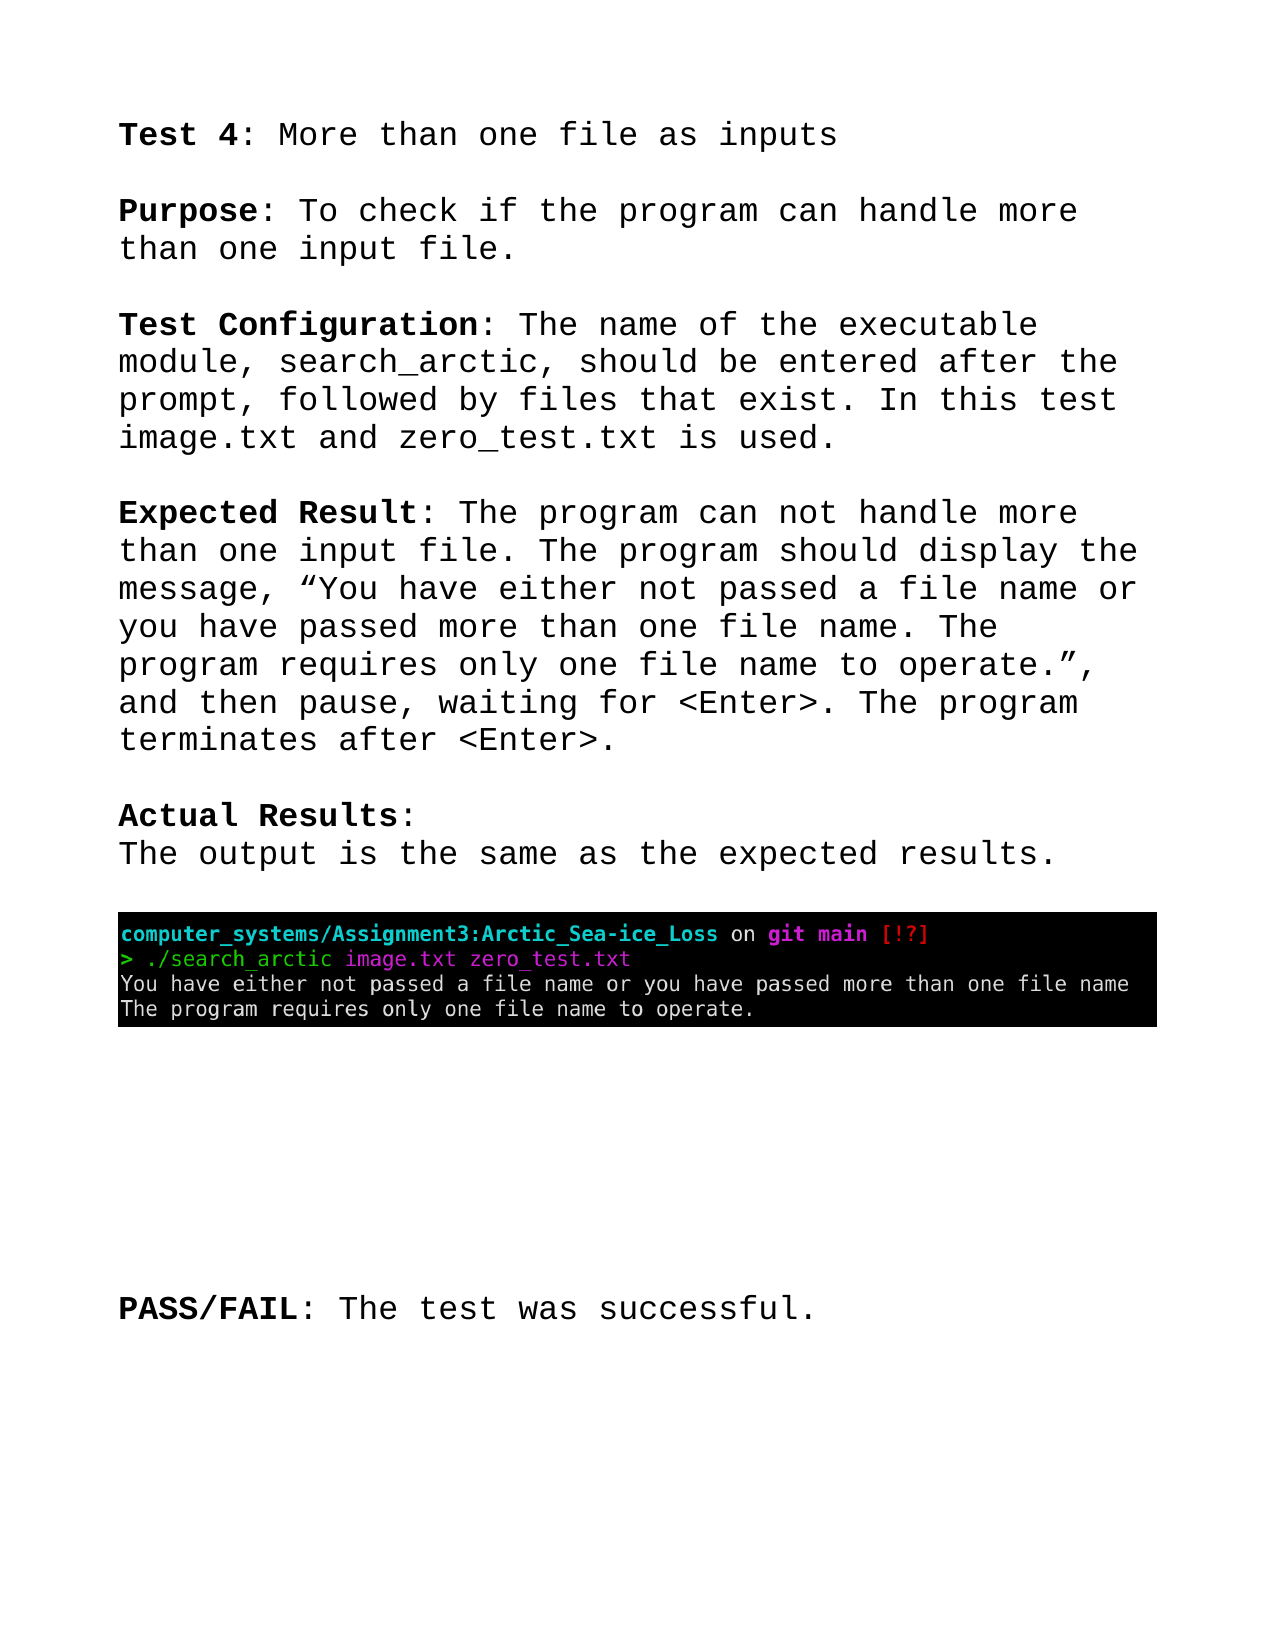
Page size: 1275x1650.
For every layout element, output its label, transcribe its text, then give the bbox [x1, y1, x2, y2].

text Test Configuration: The name of the executable module, search_arctic, should be entered after the prompt, followed by files that exist. In this test image.txt and zero_test.txt is used. [118, 307, 1157, 458]
picture [118, 912, 1157, 1027]
text Test 4: More than one file as inputs [118, 118, 1157, 156]
text Expected Result: The program can not handle more than one input file. The program should display the message, “You have either not passed a file name or you have passed more than one file name. The program requires only one file name to operate.”, and then pause, waiting for <Enter>. The program terminates after <Enter>. [118, 496, 1157, 761]
text Actual Results: The output is the same as the expected results. [118, 799, 1157, 874]
text Purpose: To check if the program can handle more than one input file. [118, 194, 1157, 269]
text PASS/FAIL: The test was successful. [118, 1292, 1157, 1329]
